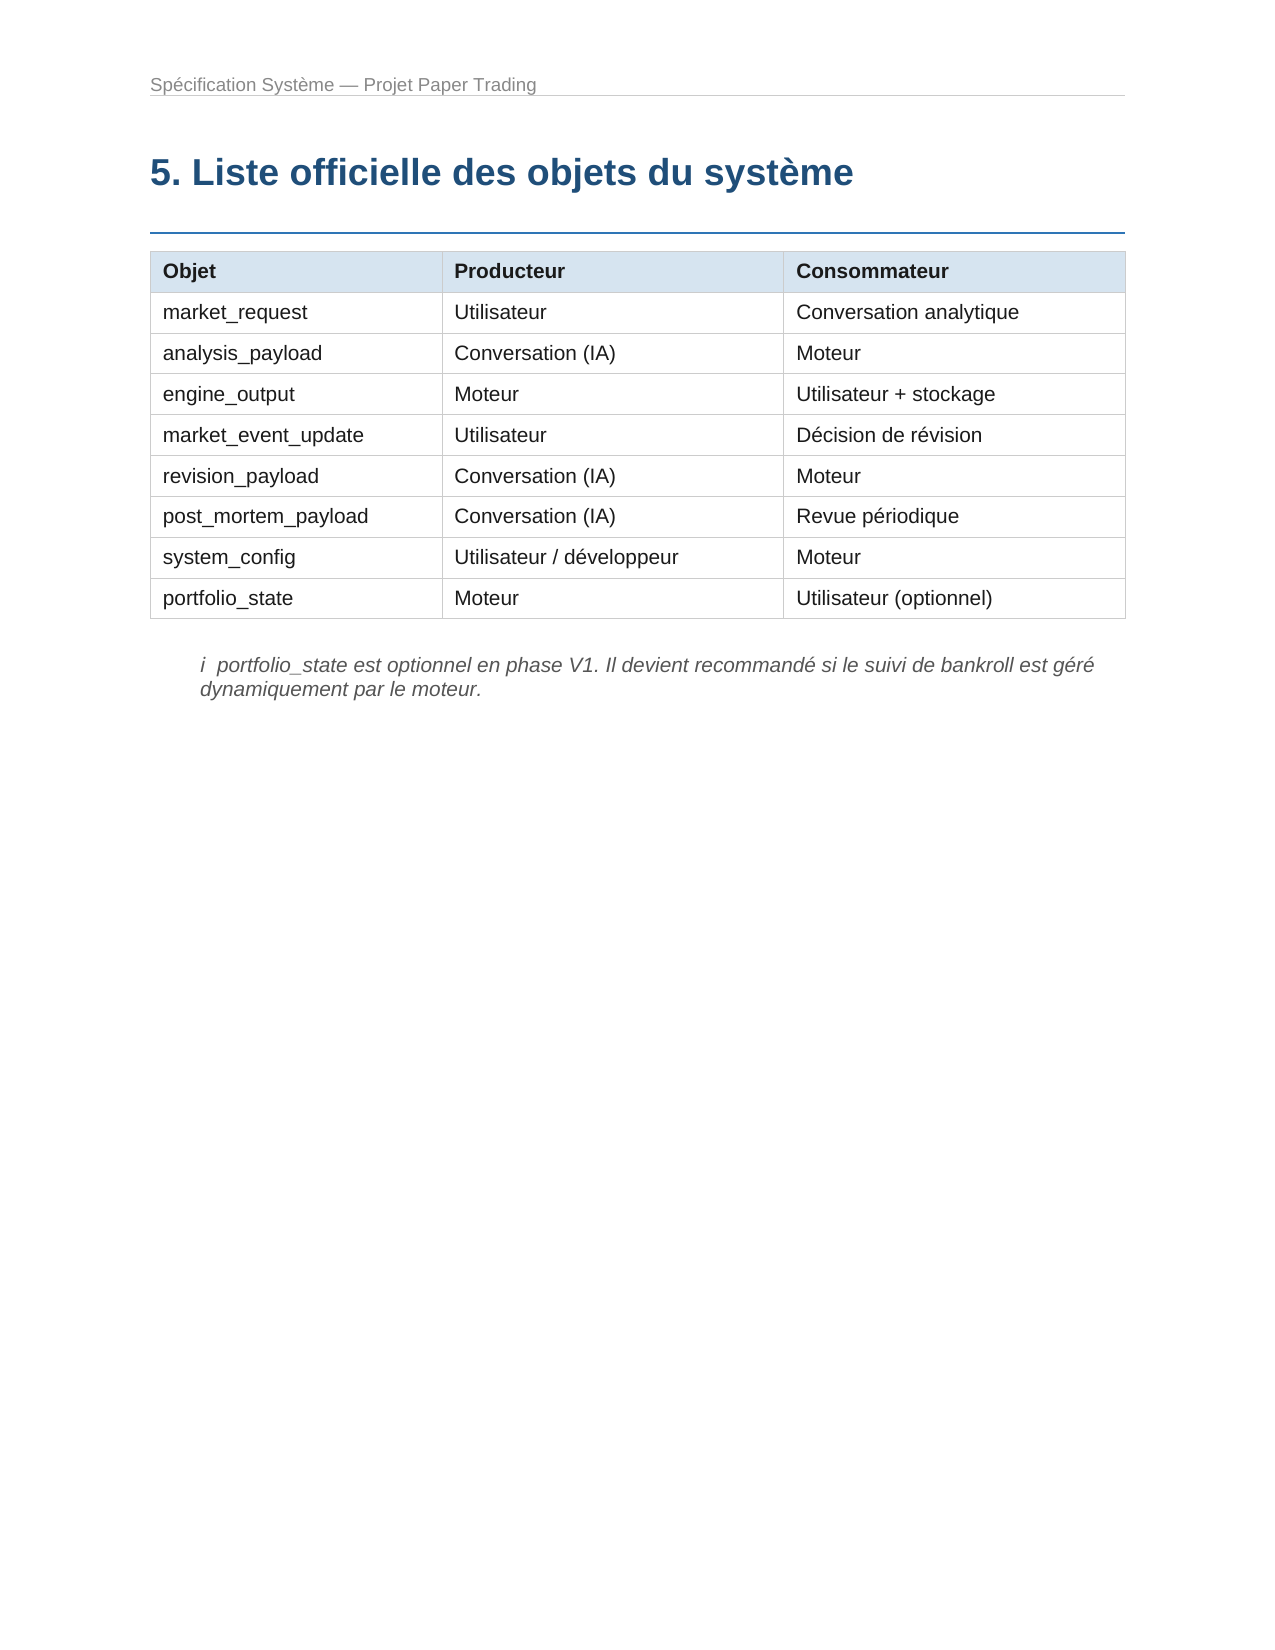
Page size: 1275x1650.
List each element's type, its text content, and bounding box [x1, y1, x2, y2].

table_header Consommateur [784, 252, 1125, 292]
table_cell Utilisateur [443, 293, 783, 332]
table_cell Moteur [784, 456, 1125, 496]
table_cell portfolio_state [151, 579, 442, 618]
table_cell engine_output [151, 374, 442, 414]
table_cell Conversation (IA) [443, 497, 783, 537]
table_cell market_request [151, 293, 442, 332]
table_cell Conversation (IA) [443, 456, 783, 496]
table_header Objet [151, 252, 442, 292]
table_cell Utilisateur (optionnel) [784, 579, 1125, 618]
table_cell post_mortem_payload [151, 497, 442, 537]
table_cell Utilisateur + stockage [784, 374, 1125, 414]
table_cell Moteur [784, 538, 1125, 577]
text ℹ portfolio_state est optionnel en phase V1. Il devient recommandé si le suivi de bankroll est géré dynamiquement par le moteur. [200, 653, 1125, 701]
table_cell Moteur [443, 579, 783, 618]
table_cell Moteur [443, 374, 783, 414]
table_cell market_event_update [151, 415, 442, 455]
table_cell Conversation (IA) [443, 334, 783, 373]
table_cell Utilisateur / développeur [443, 538, 783, 577]
table_cell analysis_payload [151, 334, 442, 373]
table_cell Conversation analytique [784, 293, 1125, 332]
table_cell Décision de révision [784, 415, 1125, 455]
table_cell revision_payload [151, 456, 442, 496]
table_cell Utilisateur [443, 415, 783, 455]
subtitle 5. Liste officielle des objets du système [150, 150, 1125, 193]
table_cell Moteur [784, 334, 1125, 373]
table_cell Revue périodique [784, 497, 1125, 537]
table_cell system_config [151, 538, 442, 577]
table_header Producteur [443, 252, 783, 292]
